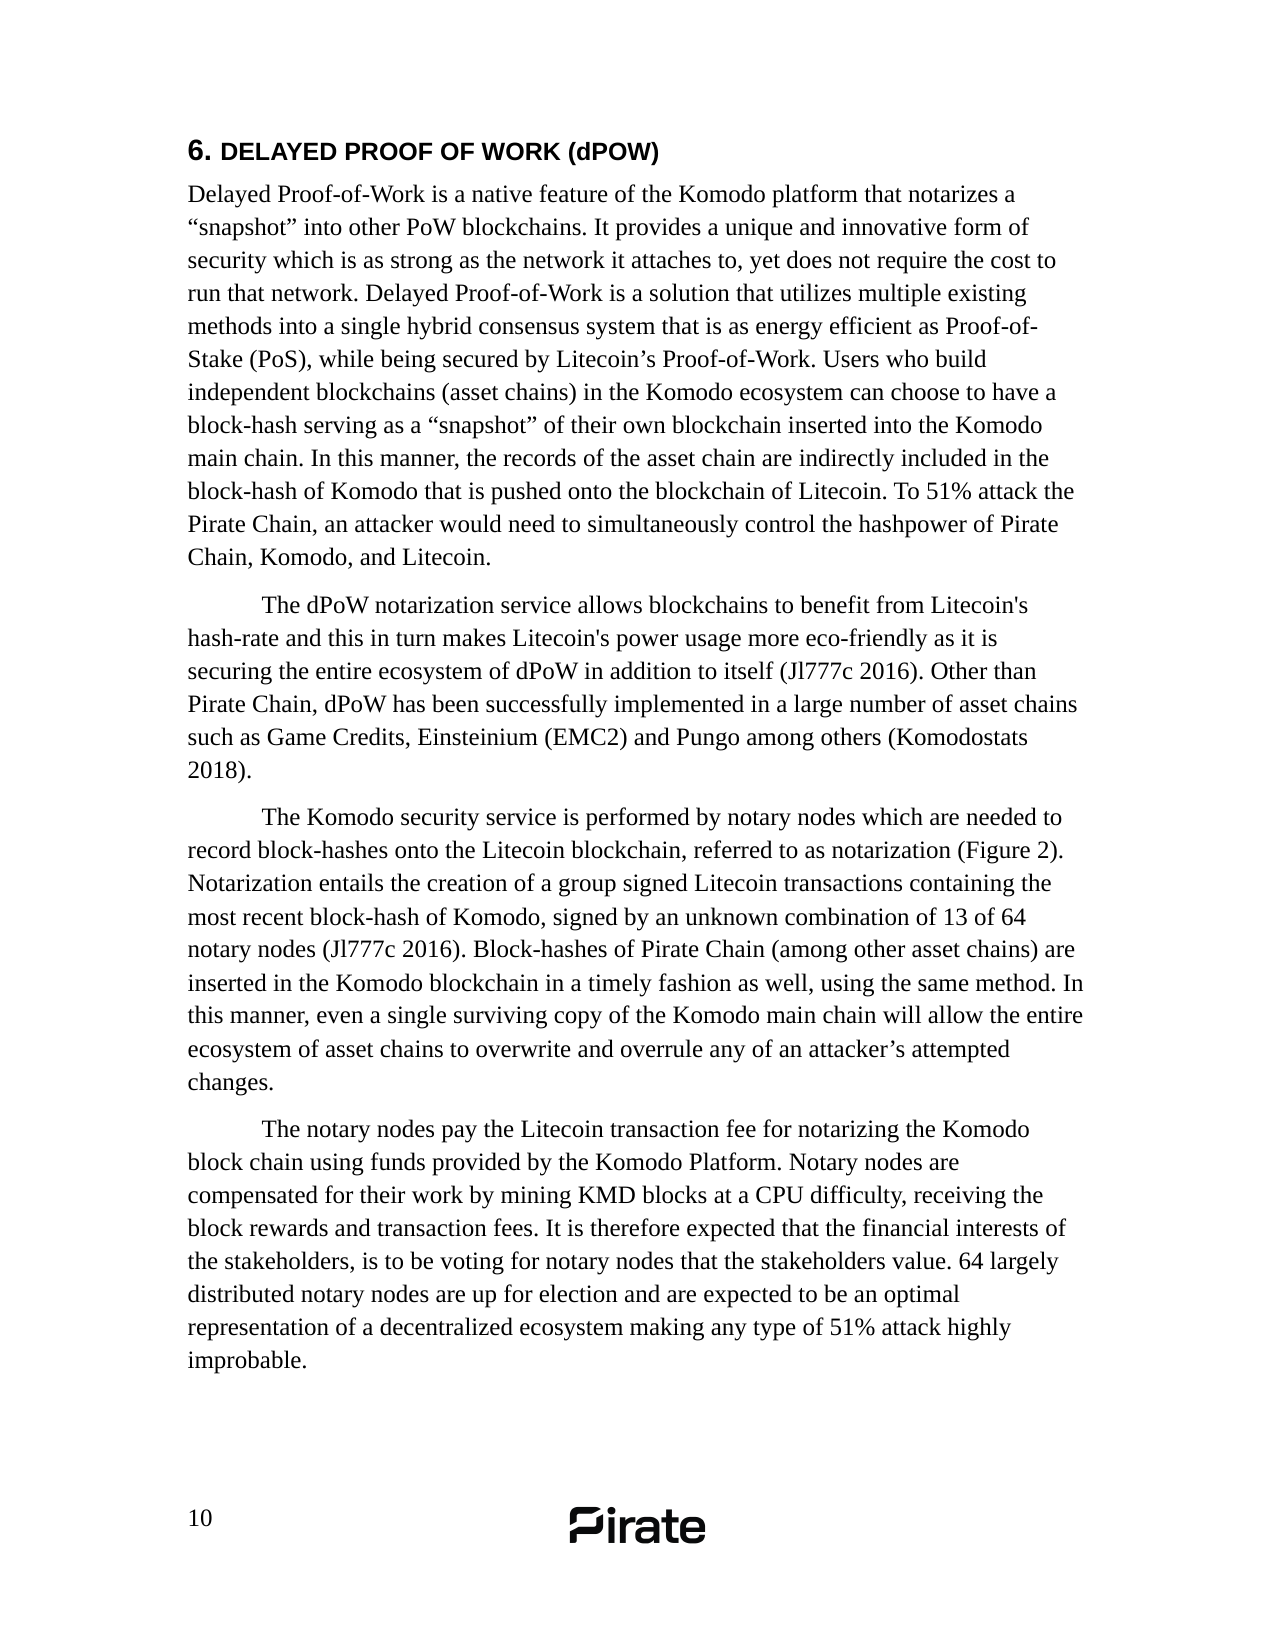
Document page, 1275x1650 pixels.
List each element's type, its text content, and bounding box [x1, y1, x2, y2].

text The notary nodes pay the Litecoin transaction fee for notarizing the Komodo block chain using funds provided by the Komodo Platform. Notary nodes are compensated for their work by mining KMD blocks at a CPU difficulty, receiving the block rewards and transaction fees. It is therefore expected that the financial interests of the stakeholders, is to be voting for notary nodes that the stakeholders value. 64 largely distributed notary nodes are up for election and are expected to be an optimal representation of a decentralized ecosystem making any type of 51% attack highly improbable. [187, 1114, 1087, 1374]
text Delayed Proof-of-Work is a native feature of the Komodo platform that notarizes a “snapshot” into other PoW blockchains. It provides a unique and innovative form of security which is as strong as the network it attaches to, yet does not require the cost to run that network. Delayed Proof-of-Work is a solution that utilizes multiple existing methods into a single hybrid consensus system that is as energy efficient as Proof-of-Stake (PoS), while being secured by Litecoin’s Proof-of-Work. Users who build independent blockchains (asset chains) in the Komodo ecosystem can choose to have a block-hash serving as a “snapshot” of their own blockchain inserted into the Komodo main chain. In this manner, the records of the asset chain are indirectly included in the block-hash of Komodo that is pushed onto the blockchain of Litecoin. To 51% attack the Pirate Chain, an attacker would need to simultaneously control the hashpower of Pirate Chain, Komodo, and Litecoin. [187, 179, 1087, 571]
picture [567, 1503, 708, 1547]
subtitle 6. DELAYED PROOF OF WORK (dPOW) [187, 133, 1087, 166]
text The dPoW notarization service allows blockchains to benefit from Litecoin's hash-rate and this in turn makes Litecoin's power usage more eco-friendly as it is securing the entire ecosystem of dPoW in addition to itself (Jl777c 2016). Other than Pirate Chain, dPoW has been successfully implemented in a large number of asset chains such as Game Credits, Einsteinium (EMC2) and Pungo among others (Komodostats 2018). [187, 590, 1087, 784]
text The Komodo security service is performed by notary nodes which are needed to record block-hashes onto the Litecoin blockchain, referred to as notarization (Figure 2). Notarization entails the creation of a group signed Litecoin transactions containing the most recent block-hash of Komodo, signed by an unknown combination of 13 of 64 notary nodes (Jl777c 2016). Block-hashes of Pirate Chain (among other asset chains) are inserted in the Komodo blockchain in a timely fashion as well, using the same method. In this manner, even a single surviving copy of the Komodo main chain will allow the entire ecosystem of asset chains to overwrite and overrule any of an attacker’s attempted changes. [187, 802, 1087, 1095]
